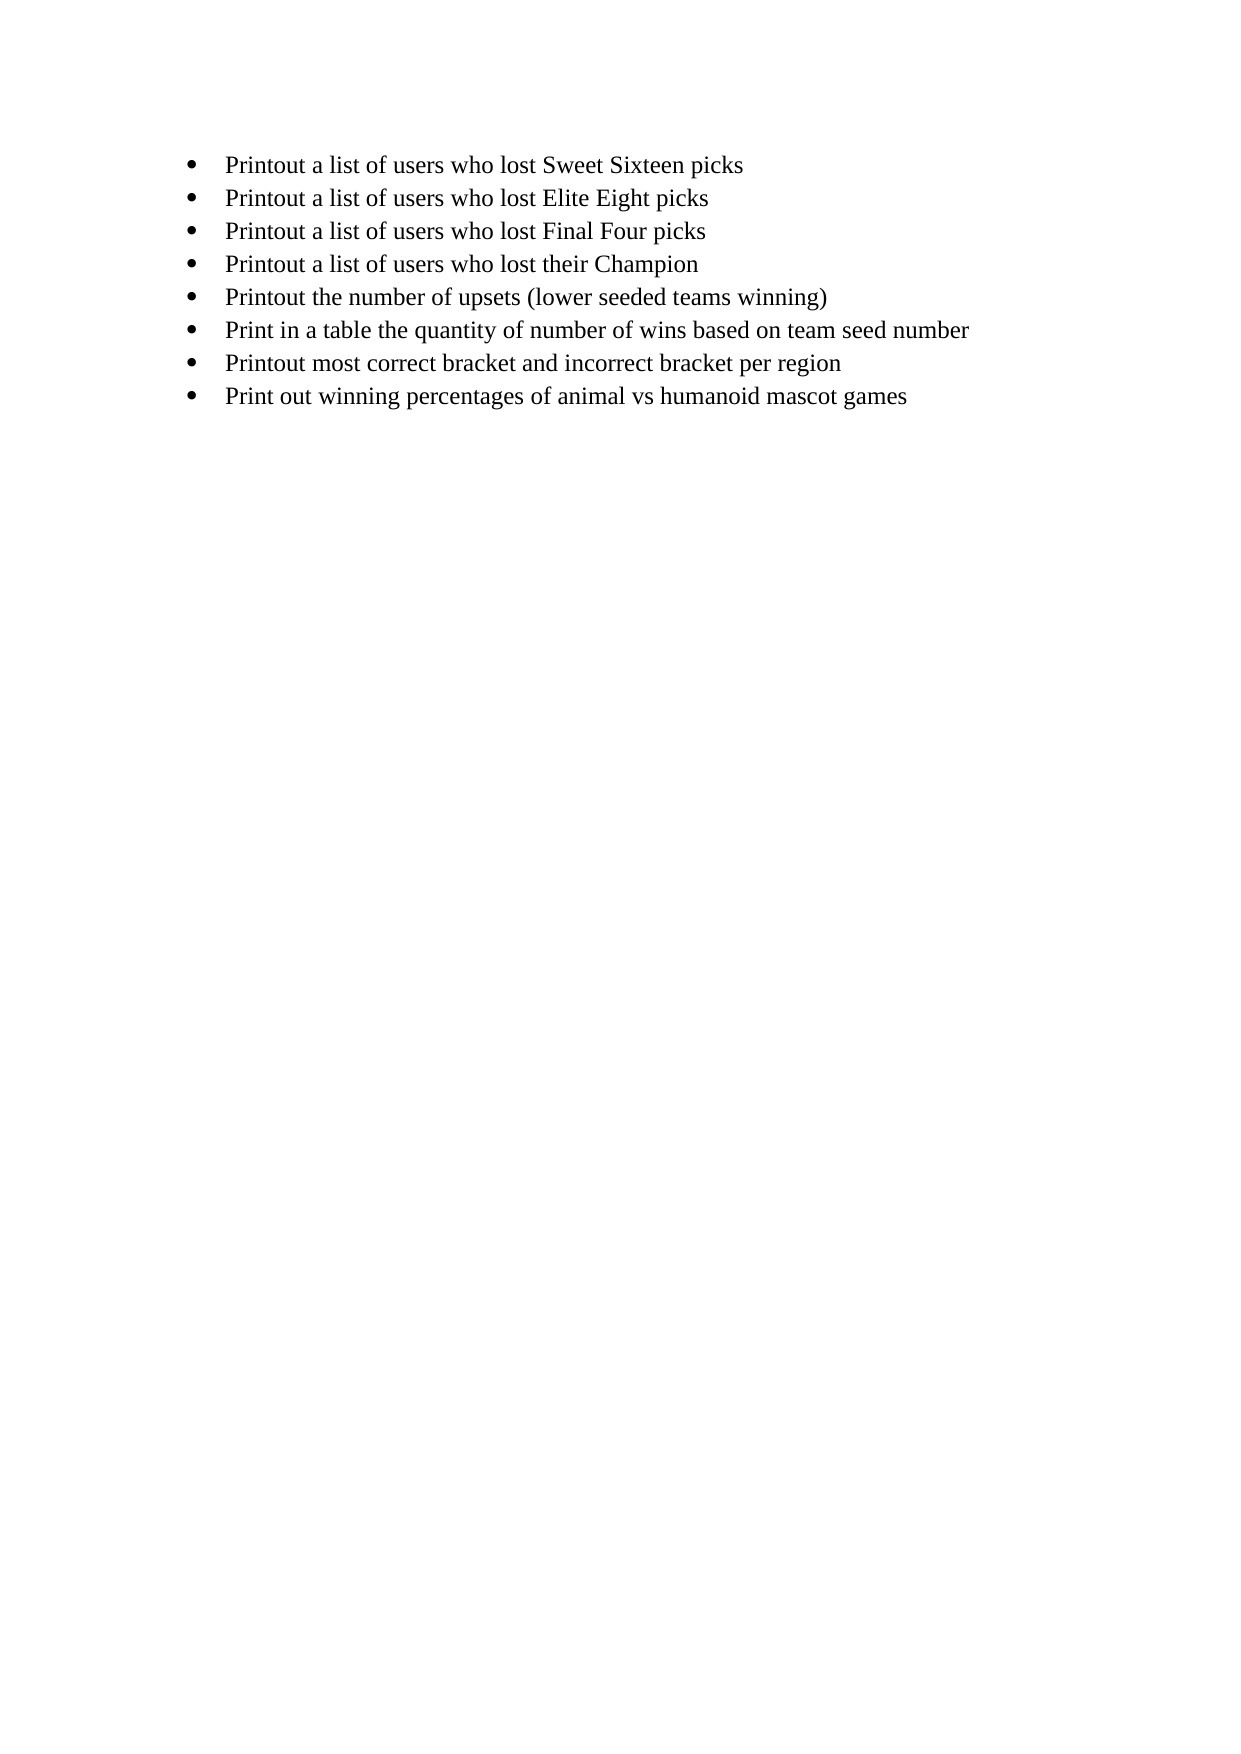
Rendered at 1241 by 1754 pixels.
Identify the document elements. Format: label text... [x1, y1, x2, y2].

list Print in a table the quantity of number of wins based on team seed number [187, 315, 1078, 344]
list Printout a list of users who lost their Champion [187, 249, 1078, 278]
list Printout most correct bracket and incorrect bracket per region [187, 348, 1078, 377]
list Print out winning percentages of animal vs humanoid mascot games [187, 381, 1078, 410]
list Printout a list of users who lost Final Four picks [187, 216, 1078, 245]
list Printout a list of users who lost Sweet Sixteen picks [187, 150, 1078, 179]
list Printout the number of upsets (lower seeded teams winning) [187, 282, 1078, 311]
list Printout a list of users who lost Elite Eight picks [187, 183, 1078, 212]
